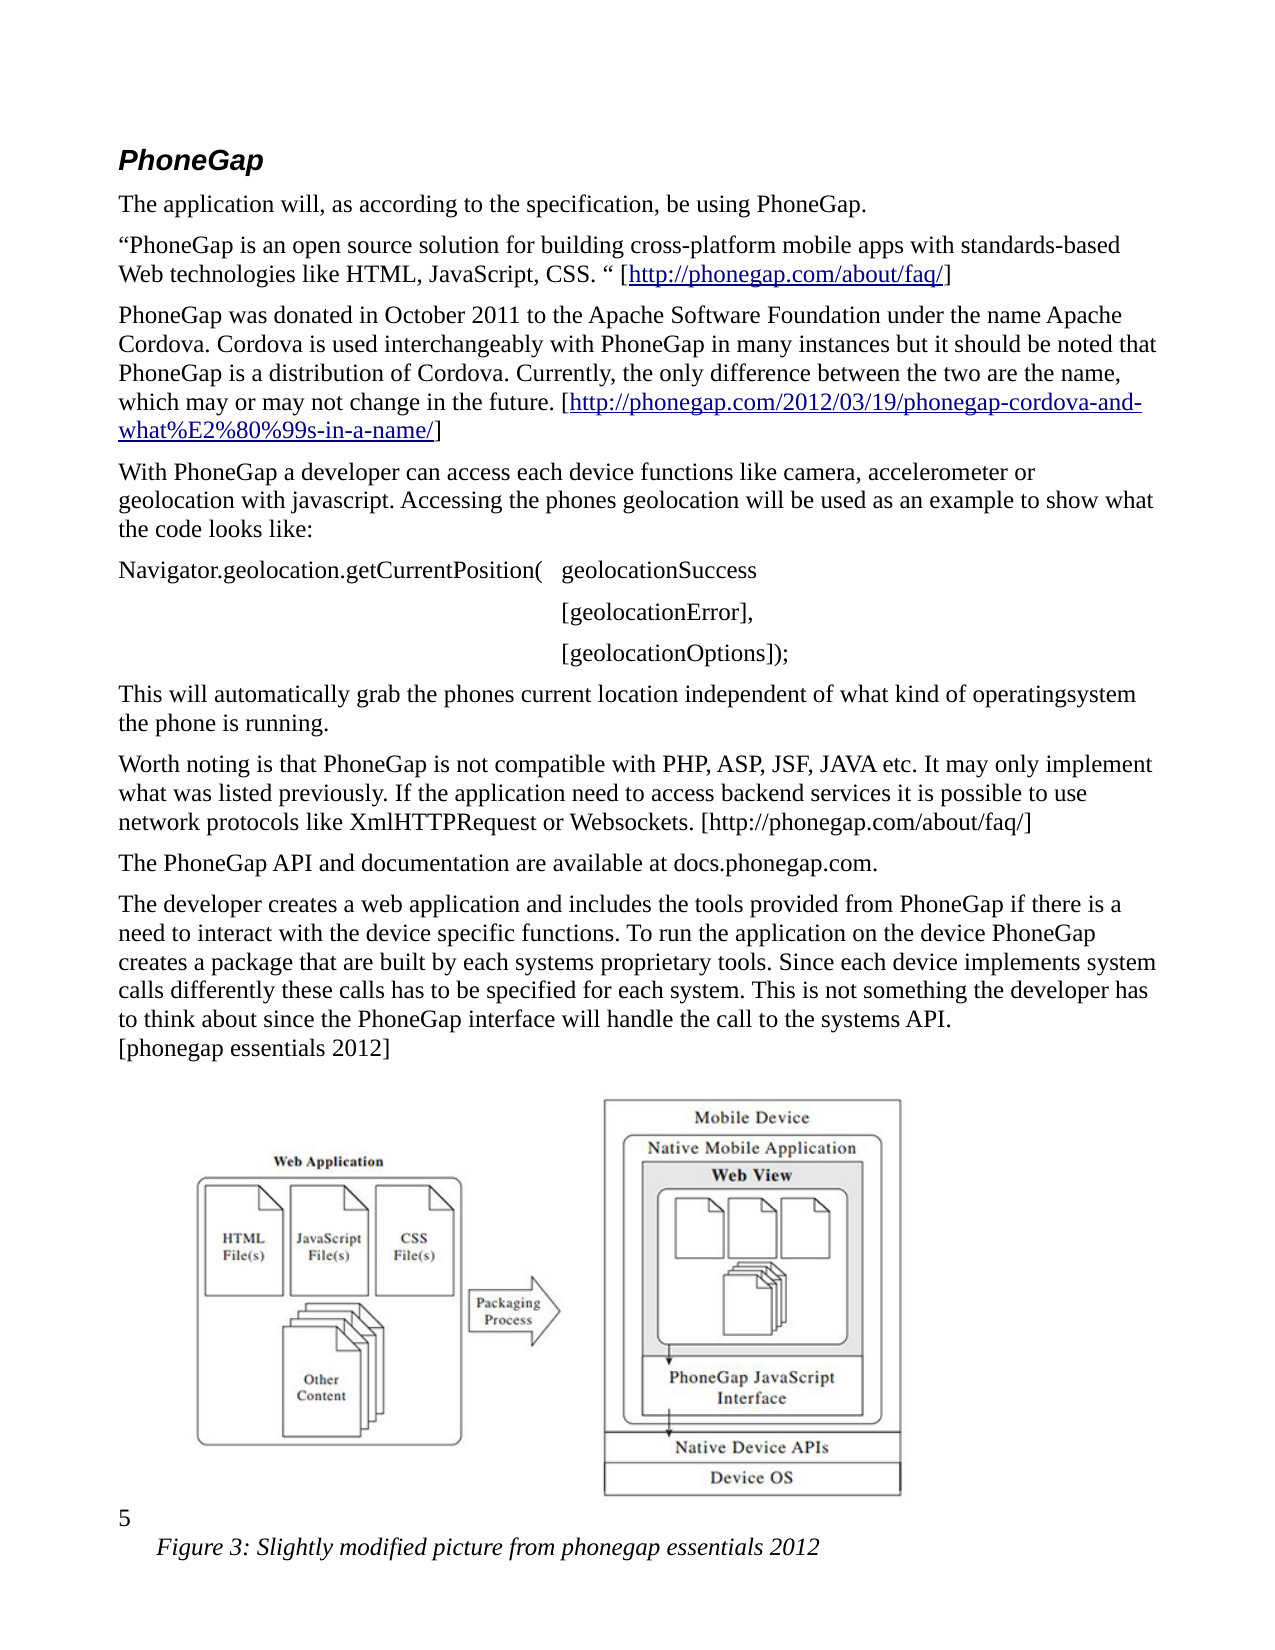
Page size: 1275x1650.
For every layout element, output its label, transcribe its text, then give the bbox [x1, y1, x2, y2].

text Navigator.geolocation.getCurrentPosition( geolocationSuccess [118, 555, 1157, 584]
subtitle PhoneGap [118, 143, 1157, 177]
text The developer creates a web application and includes the tools provided from PhoneGap if there is a need to interact with the device specific functions. To run the application on the device PhoneGap creates a package that are built by each systems proprietary tools. Since each device implements system calls differently these calls has to be specified for each system. This is not something the developer has to think about since the PhoneGap interface will handle the call to the systems API. [phonegap essentials 2012] [118, 889, 1157, 1062]
text Worth noting is that PhoneGap is not compatible with PHP, ASP, JSF, JAVA etc. It may only implement what was listed previously. If the application need to access backend services it is possible to use network protocols like XmlHTTPRequest or Websockets. [http://phonegap.com/about/faq/] [118, 749, 1157, 835]
text The application will, as according to the specification, be using PhoneGap. [118, 189, 1157, 218]
text With PhoneGap a developer can access each device functions like camera, accelerometer or geolocation with javascript. Accessing the phones geolocation will be used as an example to show what the code looks like: [118, 457, 1157, 543]
picture [156, 1092, 932, 1533]
text PhoneGap was donated in October 2011 to the Apache Software Foundation under the name Apache Cordova. Cordova is used interchangeably with PhoneGap in many instances but it should be noted that PhoneGap is a distribution of Cordova. Currently, the only difference between the two are the name, which may or may not change in the future. [http://phonegap.com/2012/03/19/phonegap-cordova-and-what%E2%80%99s-in-a-name/] [118, 300, 1157, 444]
text This will automatically grab the phones current location independent of what kind of operatingsystem the phone is running. [118, 679, 1157, 737]
text The PhoneGap API and documentation are available at docs.phonegap.com. [118, 848, 1157, 877]
text “PhoneGap is an open source solution for building cross-platform mobile apps with standards-based Web technologies like HTML, JavaScript, CSS. “ [http://phonegap.com/about/faq/] [118, 230, 1157, 288]
text [geolocationOptions]); [118, 638, 1157, 667]
text [geolocationError], [118, 597, 1157, 625]
text Figure 3: Slightly modified picture from phonegap essentials 2012 [156, 1533, 932, 1561]
